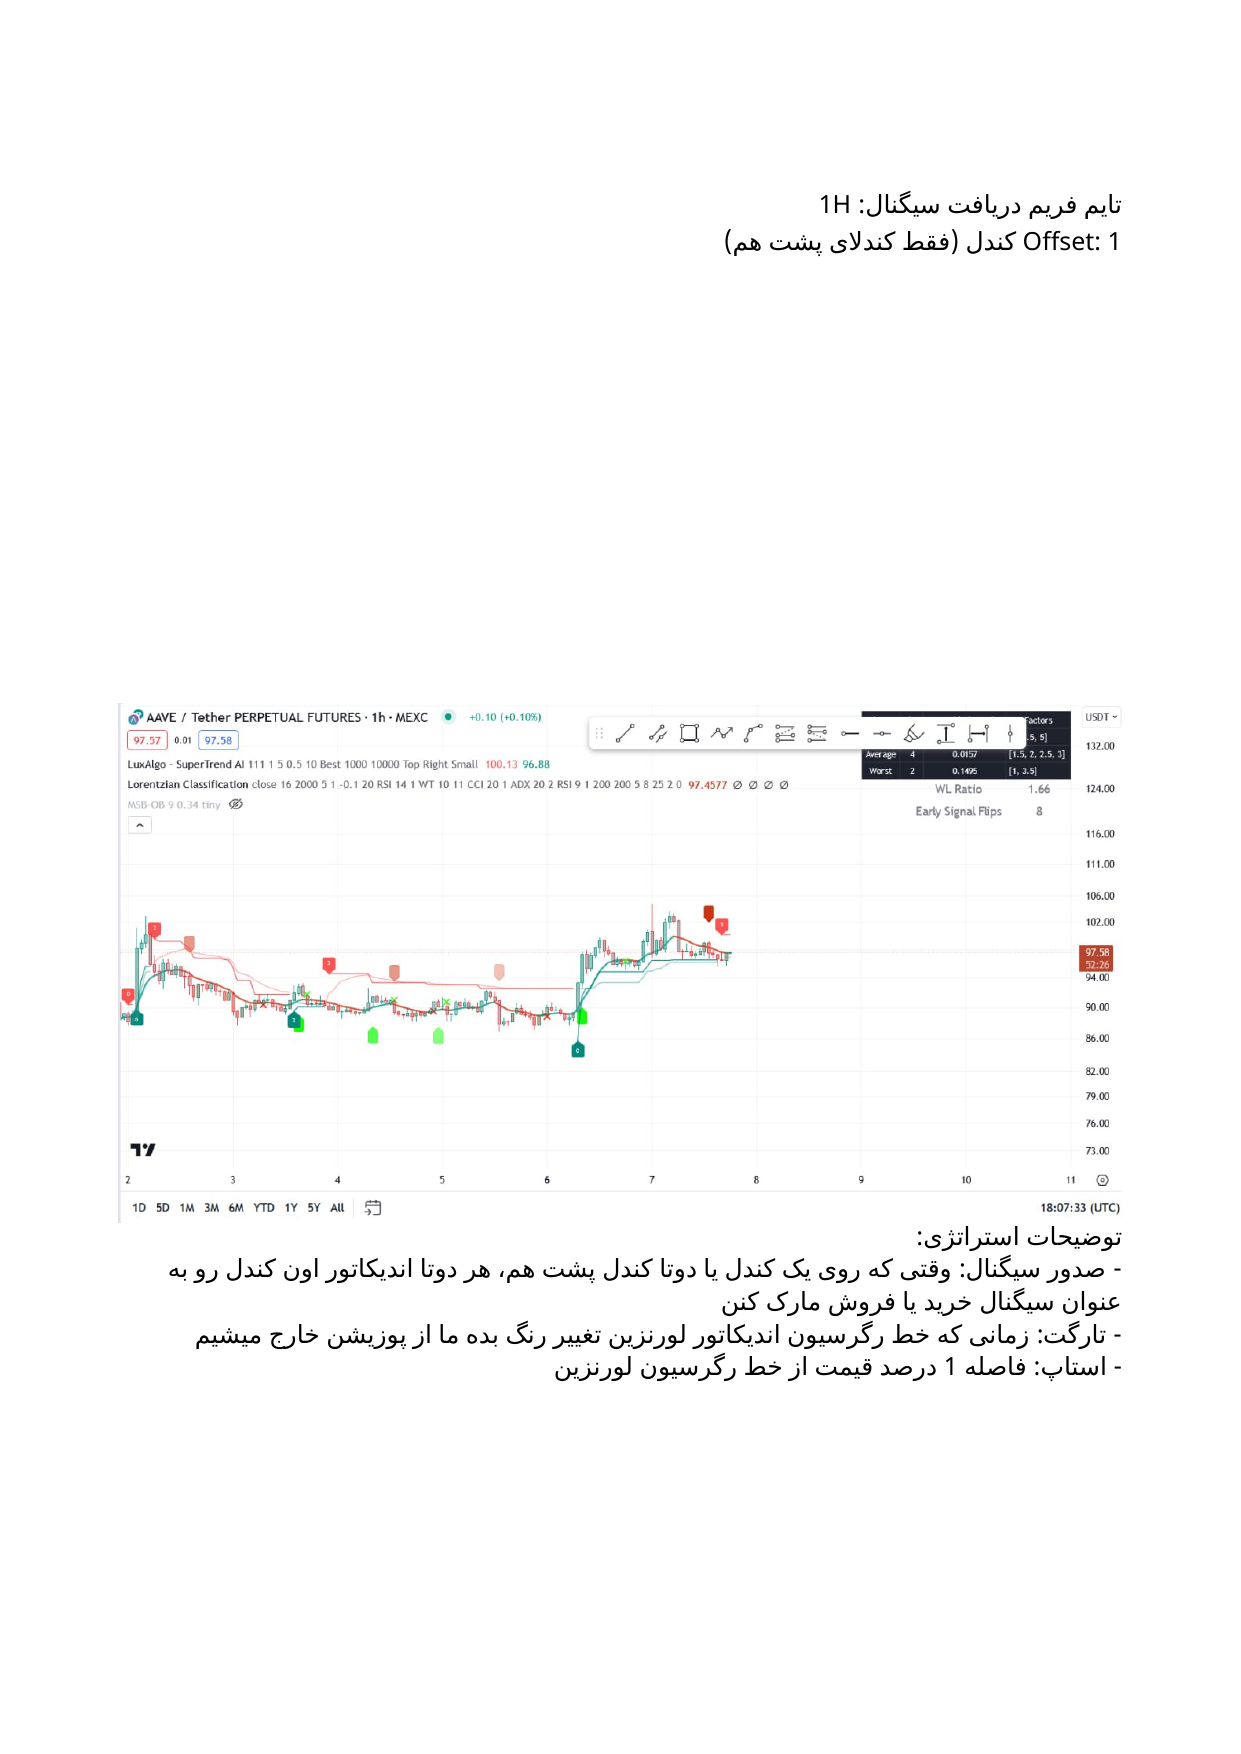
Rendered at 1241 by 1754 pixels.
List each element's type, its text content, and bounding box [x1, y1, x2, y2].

text - استاپ: فاصله 1 درصد قیمت از خط رگرسیون لورنزین [118, 1353, 1122, 1386]
picture [118, 703, 1123, 1223]
text - صدور سیگنال: وقتی که روی یک کندل یا دوتا کندل پشت هم، هر دوتا اندیکاتور اون کندل رو به عنوان سیگنال خرید یا فروش مارک کنن [118, 1256, 1122, 1321]
text - تارگت: زمانی که خط رگرسیون اندیکاتور لورنزین تغییر رنگ بده ما از پوزیشن خارج میشیم [118, 1321, 1122, 1353]
text Offset: 1 کندل (فقط کندلای پشت هم) [118, 223, 1122, 260]
text توضیحات استراتژی: [118, 1223, 1122, 1256]
text تایم فریم دریافت سیگنال: 1H [118, 186, 1122, 223]
